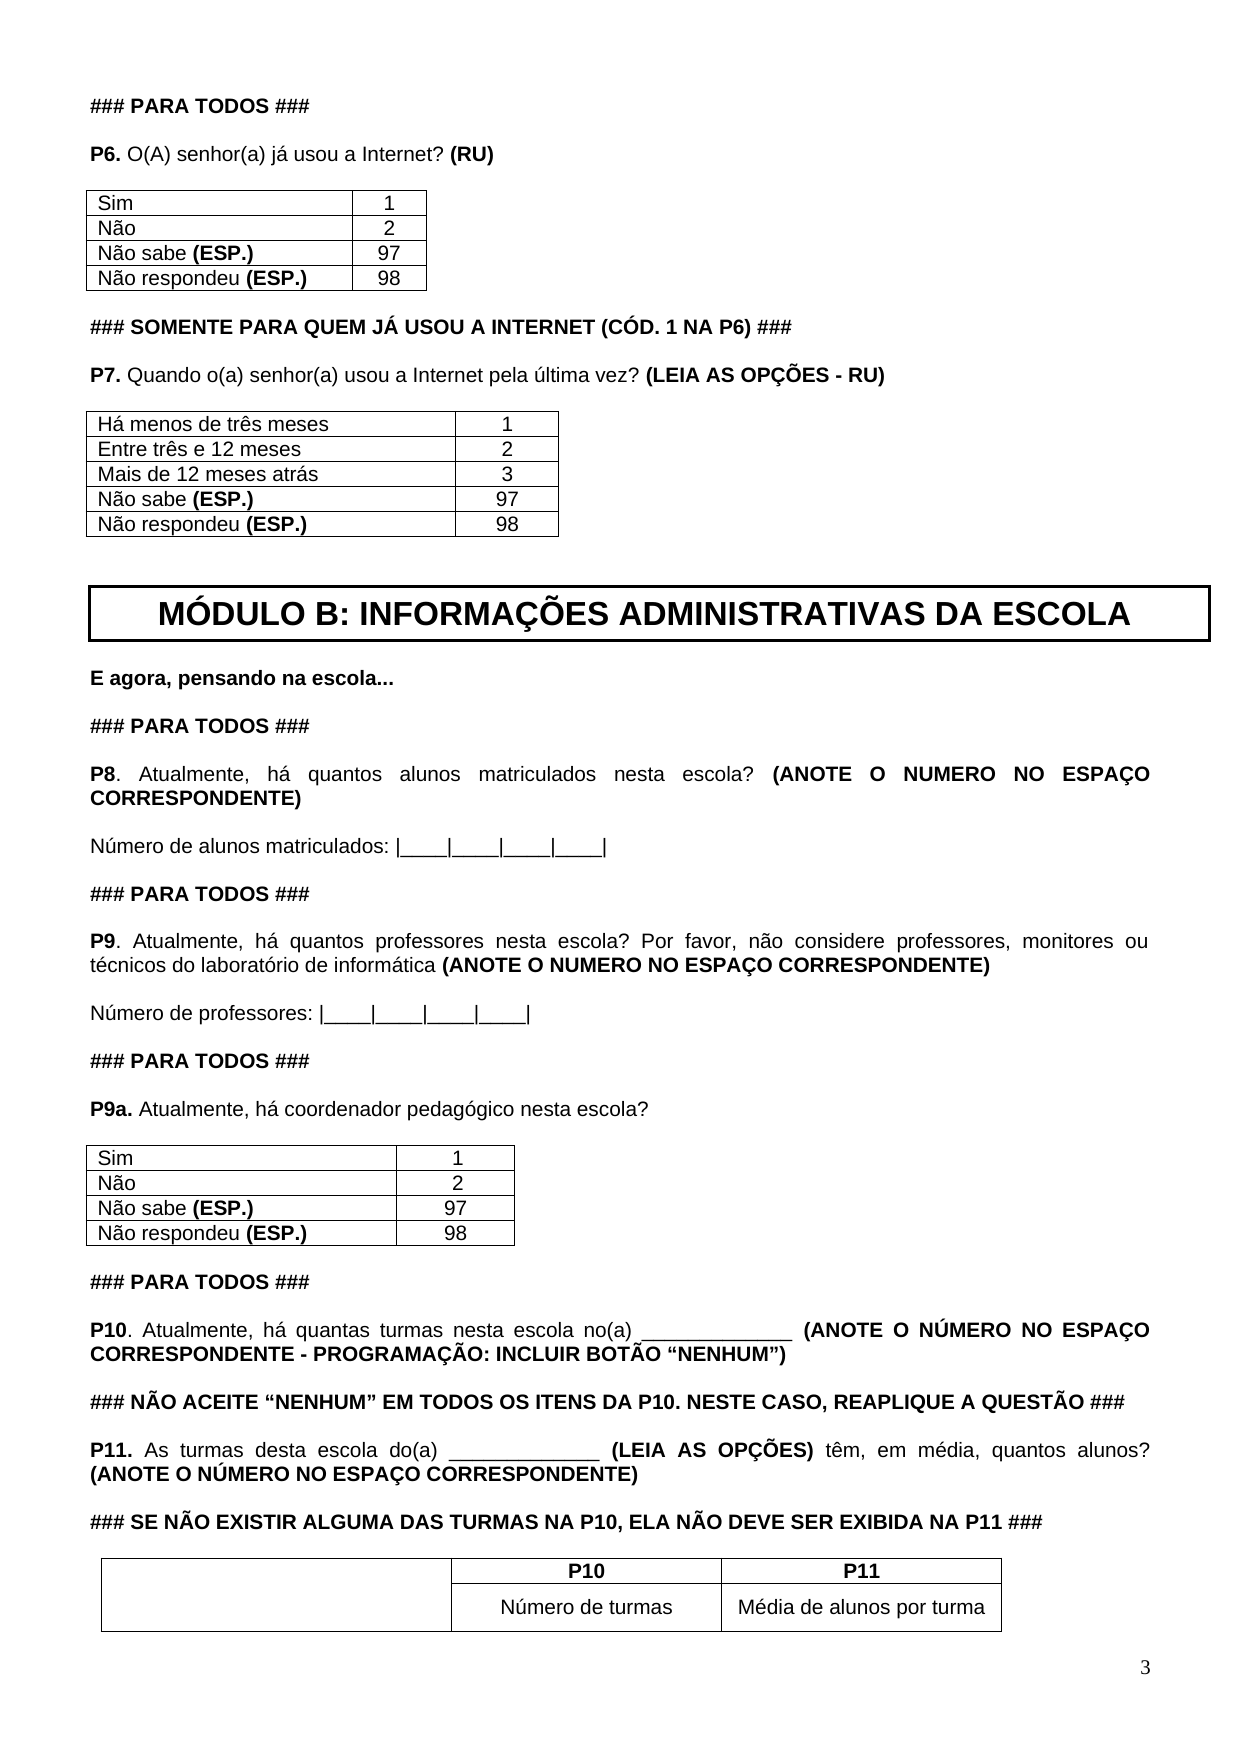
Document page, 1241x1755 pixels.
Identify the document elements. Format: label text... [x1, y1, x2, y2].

text Número de professores: |____|____|____|____| [90, 1001, 1151, 1025]
text P10. Atualmente, há quantas turmas nesta escola no(a) _____________ (ANOTE O NÚMERO NO ESPAÇO CORRESPONDENTE - PROGRAMAÇÃO: INCLUIR BOTÃO “NENHUM”) [90, 1318, 1151, 1366]
table_cell 98 [353, 266, 426, 290]
table_cell 98 [397, 1221, 514, 1245]
text ### PARA TODOS ### [90, 713, 1151, 737]
table_cell Média de alunos por turma [722, 1584, 1001, 1631]
table_cell Mais de 12 meses atrás [87, 462, 455, 486]
table_cell Não respondeu (ESP.) [87, 512, 455, 536]
text ### PARA TODOS ### [90, 1049, 1151, 1073]
table_header Sim [87, 191, 352, 215]
table_header P10 [452, 1559, 721, 1583]
table_cell Número de turmas [452, 1584, 721, 1631]
table_cell Entre três e 12 meses [87, 437, 455, 461]
text Número de alunos matriculados: |____|____|____|____| [90, 833, 1151, 857]
table_cell 97 [397, 1196, 514, 1220]
text ### SOMENTE PARA QUEM JÁ USOU A INTERNET (CÓD. 1 NA P6) ### [90, 315, 1151, 339]
table_cell Não sabe (ESP.) [87, 241, 352, 265]
text P8. Atualmente, há quantos alunos matriculados nesta escola? (ANOTE O NUMERO NO ESPAÇO CORRESPONDENTE) [90, 761, 1151, 809]
text P9a. Atualmente, há coordenador pedagógico nesta escola? [90, 1097, 1151, 1121]
text ### SE NÃO EXISTIR ALGUMA DAS TURMAS NA P10, ELA NÃO DEVE SER EXIBIDA NA P11 ### [90, 1510, 1151, 1534]
table_header [102, 1559, 451, 1631]
table_header Sim [87, 1146, 396, 1170]
table_cell Não sabe (ESP.) [87, 1196, 396, 1220]
table_cell 3 [456, 462, 558, 486]
table_header MÓDULO B: INFORMAÇÕES ADMINISTRATIVAS DA ESCOLA [91, 588, 1208, 638]
table_cell 2 [353, 216, 426, 240]
table_cell Não respondeu (ESP.) [87, 1221, 396, 1245]
text ### PARA TODOS ### [90, 94, 1151, 118]
table_header 1 [397, 1146, 514, 1170]
table_header Há menos de três meses [87, 412, 455, 436]
table_cell 2 [456, 437, 558, 461]
text P11. As turmas desta escola do(a) _____________ (LEIA AS OPÇÕES) têm, em média, quantos alunos? (ANOTE O NÚMERO NO ESPAÇO CORRESPONDENTE) [90, 1438, 1151, 1486]
table_header 1 [353, 191, 426, 215]
table_header P11 [722, 1559, 1001, 1583]
table_cell 97 [456, 487, 558, 511]
table_cell 97 [353, 241, 426, 265]
text E agora, pensando na escola... [90, 666, 1151, 689]
table_cell Não sabe (ESP.) [87, 487, 455, 511]
text ### NÃO ACEITE “NENHUM” EM TODOS OS ITENS DA P10. NESTE CASO, REAPLIQUE A QUESTÃO ### [90, 1390, 1151, 1414]
table_cell 2 [397, 1171, 514, 1195]
table_cell Não respondeu (ESP.) [87, 266, 352, 290]
text P9. Atualmente, há quantos professores nesta escola? Por favor, não considere professores, monitores ou técnicos do laboratório de informática (ANOTE O NUMERO NO ESPAÇO CORRESPONDENTE) [90, 929, 1151, 977]
table_header 1 [456, 412, 558, 436]
text P6. O(A) senhor(a) já usou a Internet? (RU) [90, 142, 1151, 166]
text P7. Quando o(a) senhor(a) usou a Internet pela última vez? (LEIA AS OPÇÕES - RU) [90, 363, 1151, 387]
table_cell Não [87, 216, 352, 240]
table_cell Não [87, 1171, 396, 1195]
text ### PARA TODOS ### [90, 1270, 1151, 1294]
text ### PARA TODOS ### [90, 881, 1151, 905]
table_cell 98 [456, 512, 558, 536]
